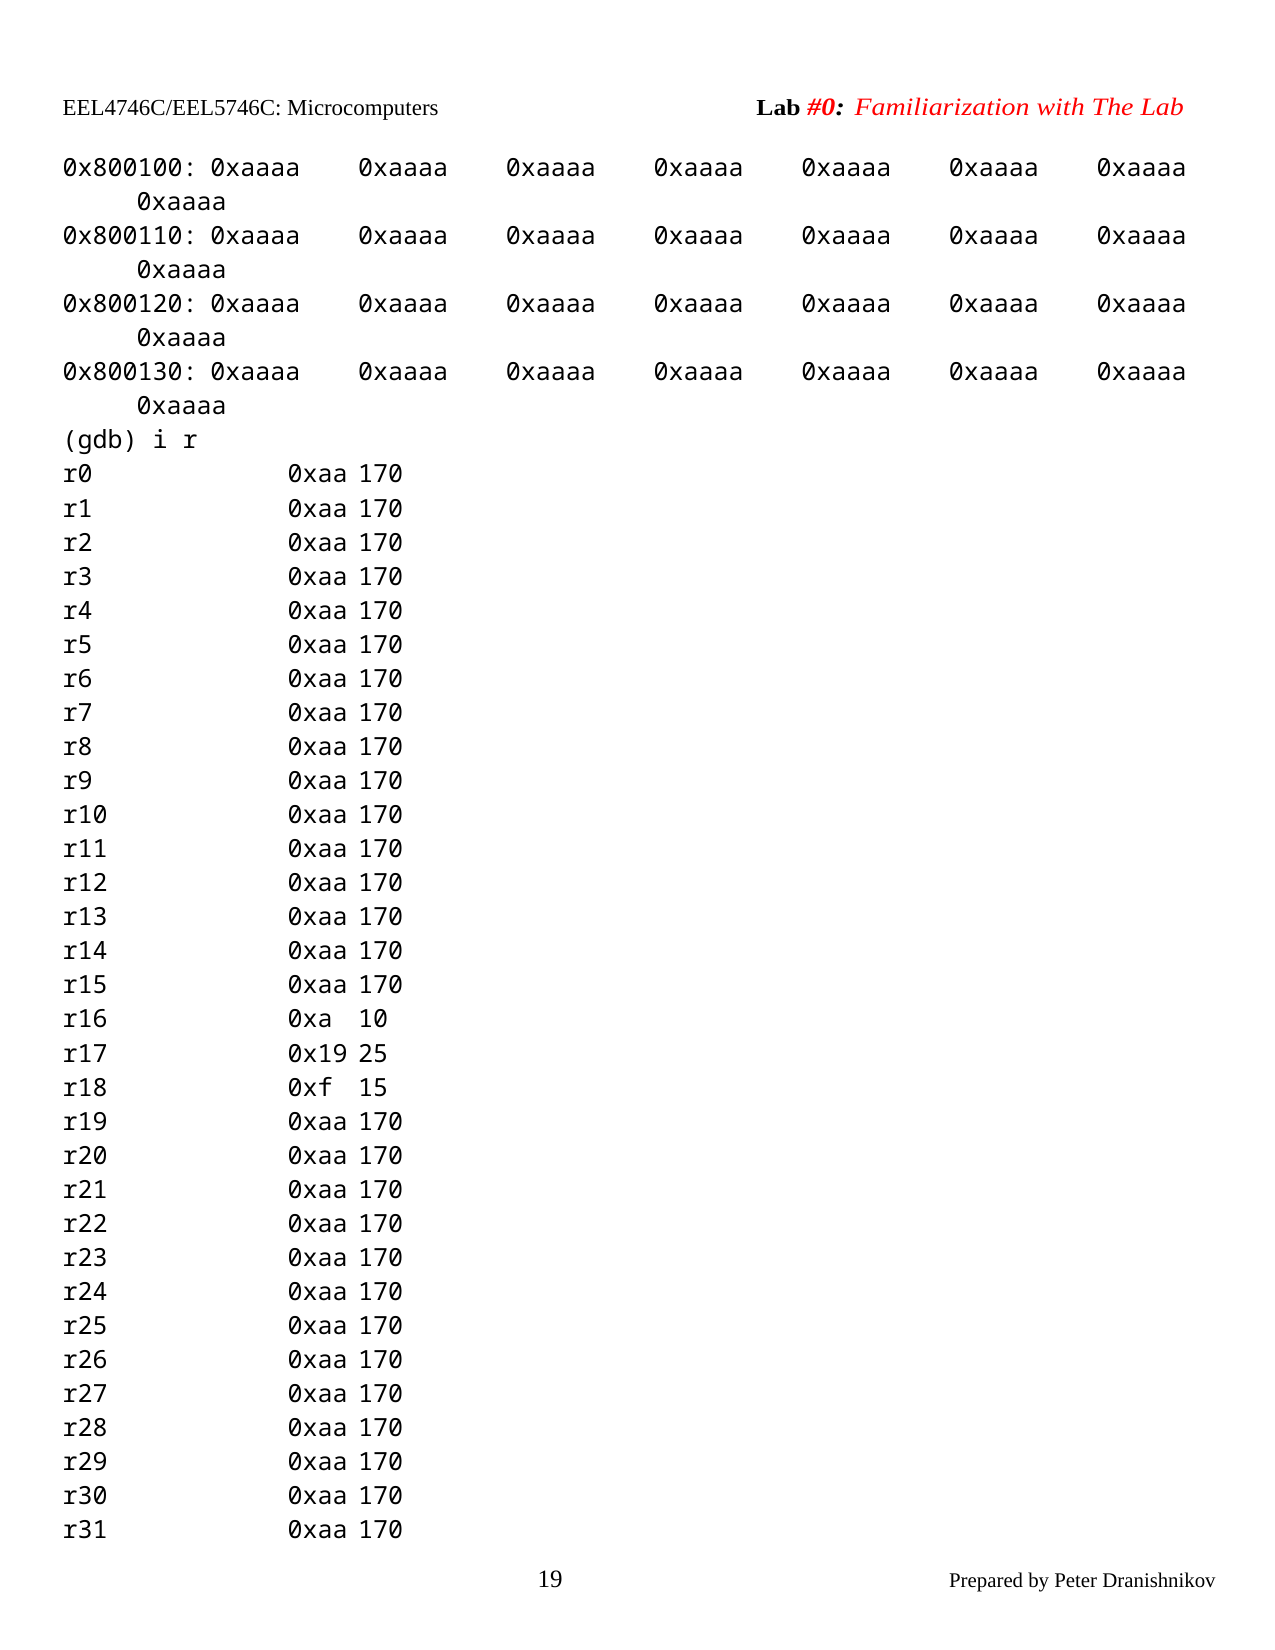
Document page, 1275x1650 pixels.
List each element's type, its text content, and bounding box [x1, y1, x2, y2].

text r27 0xaa 170 [62, 1376, 1212, 1410]
text r9 0xaa 170 [62, 763, 1212, 797]
text r22 0xaa 170 [62, 1206, 1212, 1239]
text r2 0xaa 170 [62, 524, 1212, 558]
text r20 0xaa 170 [62, 1137, 1212, 1171]
text r3 0xaa 170 [62, 558, 1212, 592]
text r23 0xaa 170 [62, 1239, 1212, 1274]
text r11 0xaa 170 [62, 831, 1212, 865]
text r10 0xaa 170 [62, 797, 1212, 831]
text r7 0xaa 170 [62, 694, 1212, 729]
text 0x800130: 0xaaaa 0xaaaa 0xaaaa 0xaaaa 0xaaaa 0xaaaa 0xaaaa 0xaaaa [62, 354, 1212, 422]
text r6 0xaa 170 [62, 661, 1212, 694]
text r5 0xaa 170 [62, 626, 1212, 661]
text r12 0xaa 170 [62, 865, 1212, 899]
text r0 0xaa 170 [62, 456, 1212, 490]
text r28 0xaa 170 [62, 1410, 1212, 1444]
text (gdb) i r [62, 422, 1212, 456]
text r8 0xaa 170 [62, 729, 1212, 763]
text r4 0xaa 170 [62, 592, 1212, 626]
text r19 0xaa 170 [62, 1103, 1212, 1137]
text r21 0xaa 170 [62, 1171, 1212, 1206]
text r29 0xaa 170 [62, 1444, 1212, 1478]
text r30 0xaa 170 [62, 1478, 1212, 1512]
text r15 0xaa 170 [62, 967, 1212, 1001]
text r1 0xaa 170 [62, 490, 1212, 524]
text 0x800110: 0xaaaa 0xaaaa 0xaaaa 0xaaaa 0xaaaa 0xaaaa 0xaaaa 0xaaaa [62, 218, 1212, 286]
text r13 0xaa 170 [62, 899, 1212, 933]
text r25 0xaa 170 [62, 1308, 1212, 1342]
text r24 0xaa 170 [62, 1274, 1212, 1308]
text r17 0x19 25 [62, 1035, 1212, 1069]
text r16 0xa 10 [62, 1001, 1212, 1035]
text r14 0xaa 170 [62, 933, 1212, 967]
text 0x800100: 0xaaaa 0xaaaa 0xaaaa 0xaaaa 0xaaaa 0xaaaa 0xaaaa 0xaaaa [62, 149, 1212, 218]
text r18 0xf 15 [62, 1069, 1212, 1103]
text r26 0xaa 170 [62, 1342, 1212, 1376]
text r31 0xaa 170 [62, 1512, 1212, 1546]
text 0x800120: 0xaaaa 0xaaaa 0xaaaa 0xaaaa 0xaaaa 0xaaaa 0xaaaa 0xaaaa [62, 286, 1212, 354]
